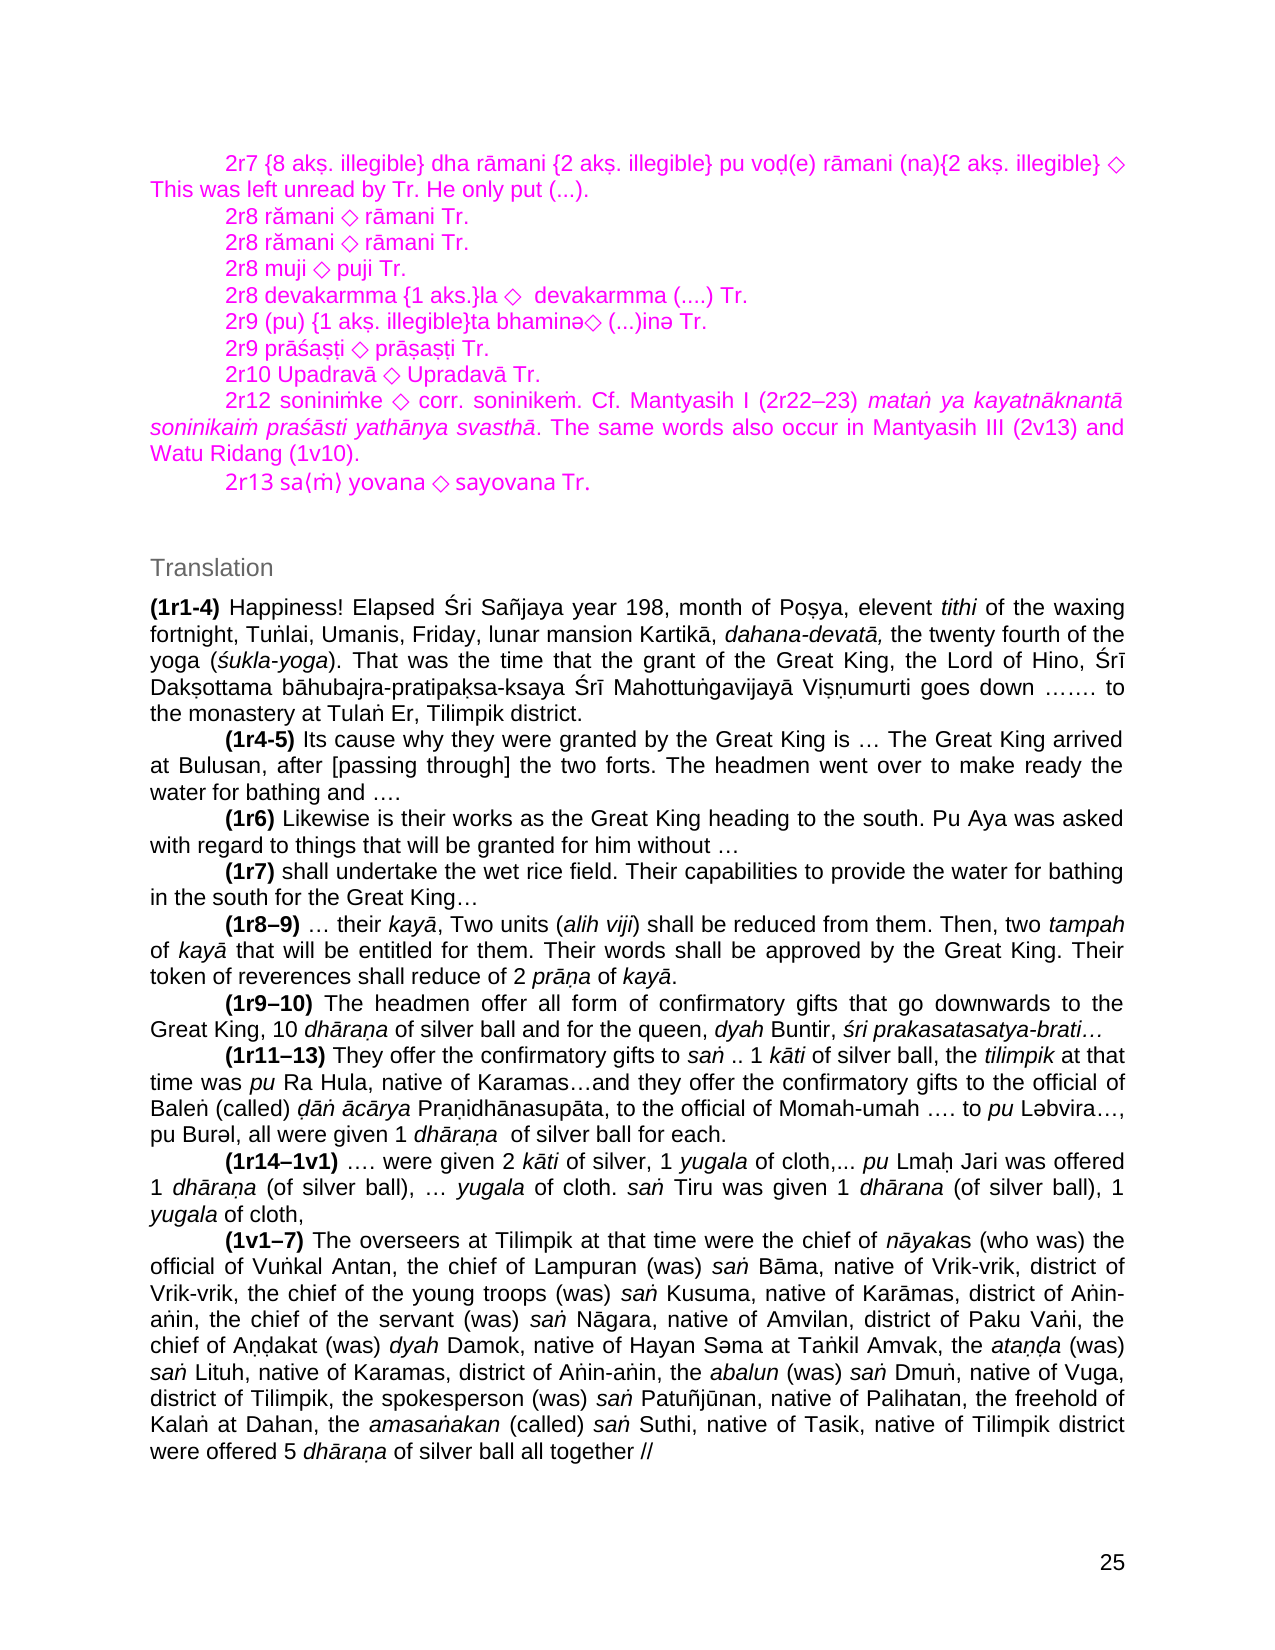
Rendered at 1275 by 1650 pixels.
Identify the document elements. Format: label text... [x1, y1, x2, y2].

text 2r8 rămani ◇ rāmani Tr. [150, 229, 1125, 255]
text (1r4-5) Its cause why they were granted by the Great King is … The Great King arrived at Bulusan, after [passing through] the two forts. The headmen went over to make ready the water for bathing and …. [150, 726, 1125, 805]
text 2r9 (pu) {1 akṣ. illegible}ta bhaminǝ◇ (...)inǝ Tr. [150, 308, 1125, 334]
text (1r6) Likewise is their works as the Great King heading to the south. Pu Aya was asked with regard to things that will be granted for him without … [150, 805, 1125, 858]
text 2r13 sa⟨ṁ⟩ yovana ◇ sayovana Tr. [150, 466, 1125, 497]
text 2r7 {8 akṣ. illegible} dha rāmani {2 akṣ. illegible} pu voḍ(e) rāmani (na){2 akṣ. illegible} ◇ This was left unread by Tr. He only put (...). [150, 150, 1125, 203]
text 2r8 rămani ◇ rāmani Tr. [150, 203, 1125, 229]
text (1r7) shall undertake the wet rice field. Their capabilities to provide the water for bathing in the south for the Great King… [150, 858, 1125, 911]
text 2r8 muji ◇ puji Tr. [150, 255, 1125, 282]
text 2r8 devakarmma {1 aks.}la ◇ devakarmma (....) Tr. [150, 282, 1125, 308]
text (1r14–1v1) …. were given 2 kāti of silver, 1 yugala of cloth,... pu Lmaḥ Jari was offered 1 dhāraṇa (of silver ball), … yugala of cloth. saṅ Tiru was given 1 dhārana (of silver ball), 1 yugala of cloth, [150, 1148, 1125, 1227]
text 2r12 soniniṁke ◇ corr. soninikeṁ. Cf. Mantyasih I (2r22–23) mataṅ ya kayatnāknantā soninikaiṁ praśāsti yathānya svasthā. The same words also occur in Mantyasih III (2v13) and Watu Ridang (1v10). [150, 387, 1125, 466]
text (1r11–13) They offer the confirmatory gifts to saṅ .. 1 kāti of silver ball, the tilimpik at that time was pu Ra Hula, native of Karamas…and they offer the confirmatory gifts to the official of Baleṅ (called) ḍāṅ ācārya Praṇidhānasupāta, to the official of Momah-umah …. to pu Ləbvira…, pu Burəl, all were given 1 dhāraṇa of silver ball for each. [150, 1042, 1125, 1148]
text 2r10 Upadravā ◇ Upradavā Tr. [150, 361, 1125, 387]
text (1r9–10) The headmen offer all form of confirmatory gifts that go downwards to the Great King, 10 dhāraṇa of silver ball and for the queen, dyah Buntir, śri prakasatasatya-brati… [150, 990, 1125, 1042]
text (1v1–7) The overseers at Tilimpik at that time were the chief of nāyakas (who was) the official of Vuṅkal Antan, the chief of Lampuran (was) saṅ Bāma, native of Vrik-vrik, district of Vrik-vrik, the chief of the young troops (was) saṅ Kusuma, native of Karāmas, district of Aṅin-aṅin, the chief of the servant (was) saṅ Nāgara, native of Amvilan, district of Paku Vaṅi, the chief of Aṇḍakat (was) dyah Damok, native of Hayan Sǝma at Taṅkil Amvak, the ataṇḍa (was) saṅ Lituh, native of Karamas, district of Aṅin-aṅin, the abalun (was) saṅ Dmuṅ, native of Vuga, district of Tilimpik, the spokesperson (was) saṅ Patuñjūnan, native of Palihatan, the freehold of Kalaṅ at Dahan, the amasaṅakan (called) saṅ Suthi, native of Tasik, native of Tilimpik district were offered 5 dhāraṇa of silver ball all together // [150, 1227, 1125, 1464]
text (1r1-4) Happiness! Elapsed Śri Sañjaya year 198, month of Poṣya, elevent tithi of the waxing fortnight, Tuṅlai, Umanis, Friday, lunar mansion Kartikā, dahana-devatā, the twenty fourth of the yoga (śukla-yoga). That was the time that the grant of the Great King, the Lord of Hino, Śrī Dakṣottama bāhubajra-pratipaḳsa-ksaya Śrī Mahottuṅgavijayā Viṣṇumurti goes down ……. to the monastery at Tulaṅ Er, Tilimpik district. [150, 594, 1125, 726]
text (1r8–9) … their kayā, Two units (alih viji) shall be reduced from them. Then, two tampah of kayā that will be entitled for them. Their words shall be approved by the Great King. Their token of reverences shall reduce of 2 prāṇa of kayā. [150, 911, 1125, 990]
subtitle Translation [150, 553, 1125, 582]
text 2r9 prāśaṣṭi ◇ prāṣaṣṭi Tr. [150, 334, 1125, 361]
